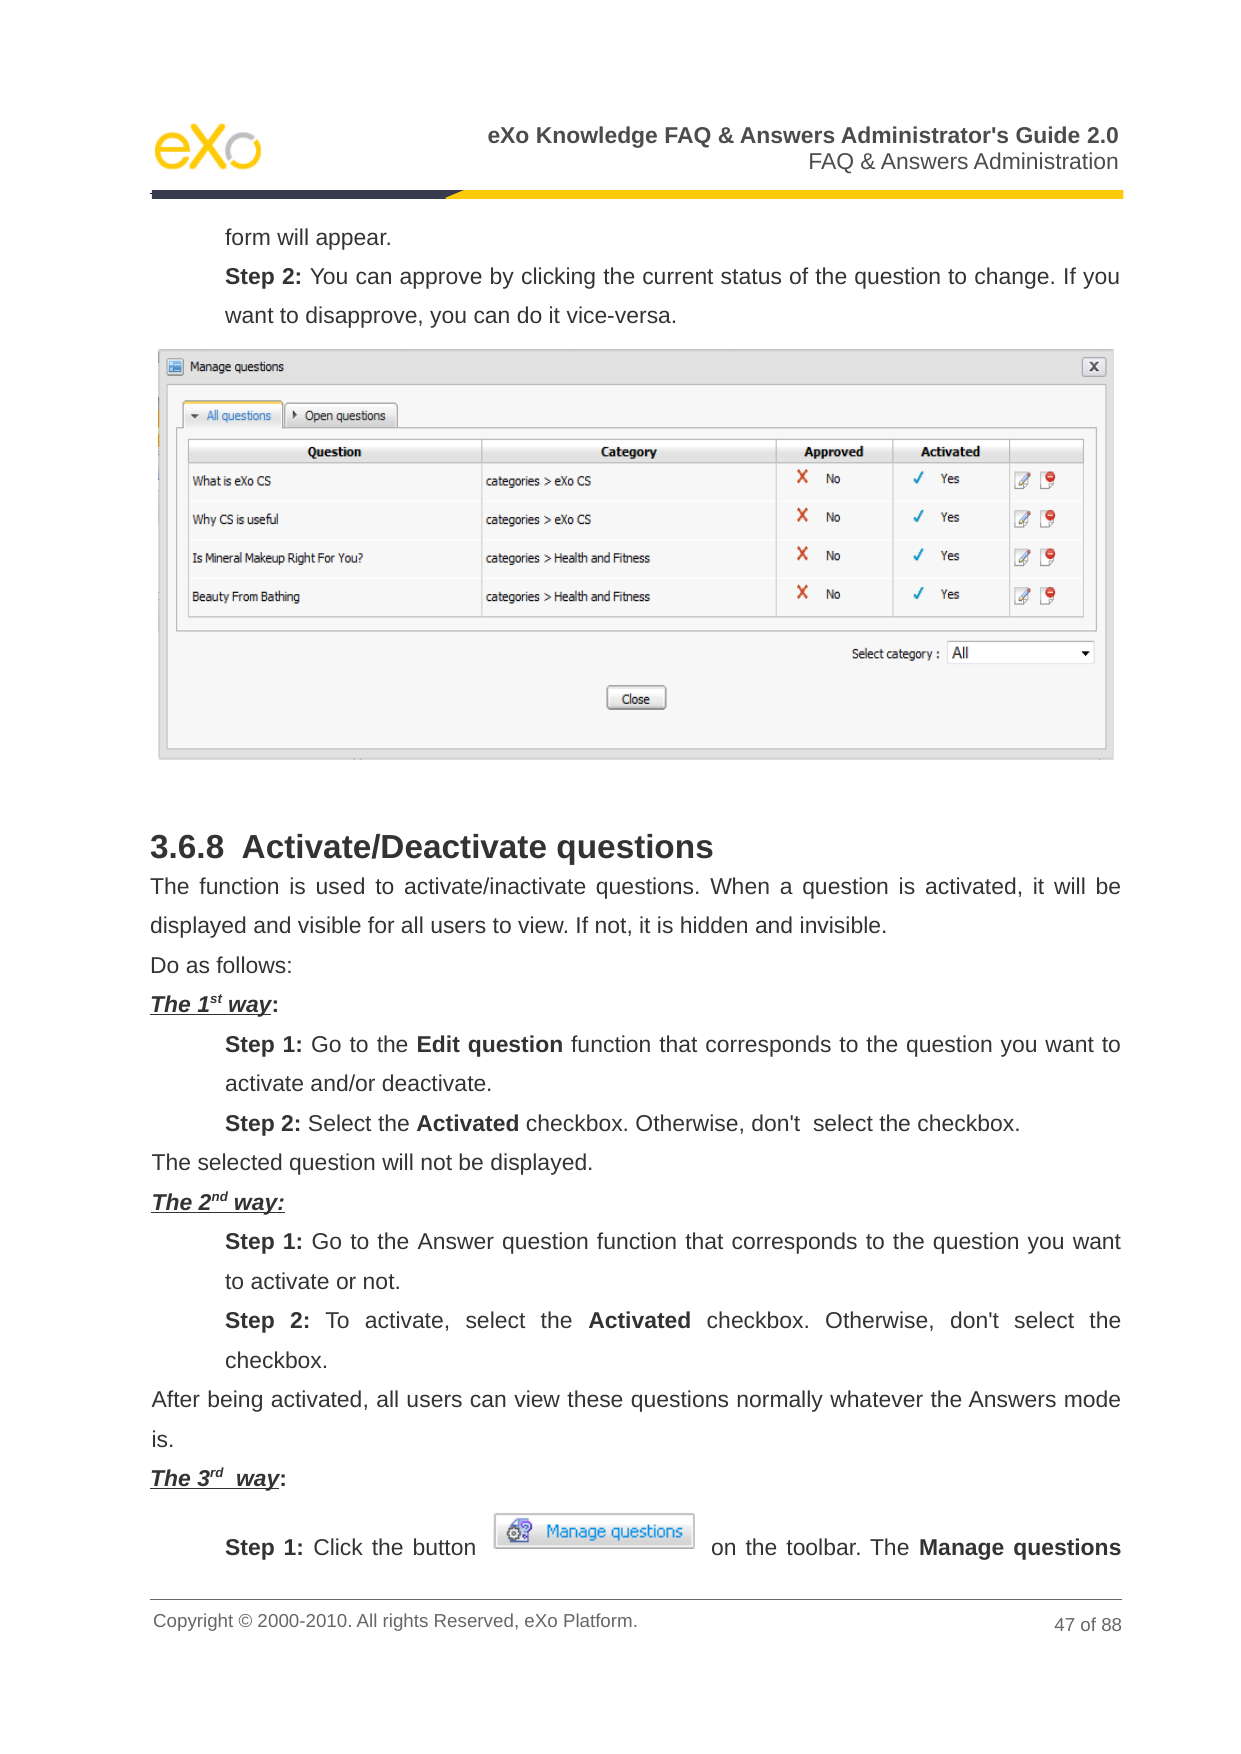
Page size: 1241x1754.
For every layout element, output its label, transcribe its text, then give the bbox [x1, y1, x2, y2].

picture [493, 1512, 695, 1549]
list Step 1: Click the button on the toolbar. The Manage questions [187, 1505, 1122, 1561]
subtitle Activate/Deactivate questions [150, 827, 1122, 866]
text The 3rd way: [150, 1465, 1122, 1492]
list Step 2: Select the Activated checkbox. Otherwise, don't select the checkbox. [187, 1110, 1122, 1136]
text Do as follows: [150, 952, 1122, 978]
list Step 1: Go to the Answer question function that corresponds to the question you want to activate or not. [187, 1228, 1122, 1294]
list Step 2: You can approve by clicking the current status of the question to change. If you want to disapprove, you can do it vice-versa. [187, 263, 1122, 329]
list The selected question will not be displayed. [114, 1149, 1122, 1176]
picture [155, 123, 262, 170]
picture [158, 349, 1114, 760]
list The 2nd way: [114, 1189, 1122, 1215]
list Step 1: Go to the Edit question function that corresponds to the question you want to activate and/or deactivate. [187, 1031, 1122, 1097]
text The 1st way: [150, 991, 1122, 1018]
list form will appear. [187, 223, 1122, 250]
text The function is used to activate/inactivate questions. When a question is activated, it will be displayed and visible for all users to view. If not, it is hidden and invisible. [150, 873, 1122, 939]
list Step 2: To activate, select the Activated checkbox. Otherwise, don't select the checkbox. [187, 1307, 1122, 1373]
list After being activated, all users can view these questions normally whatever the Answers mode is. [114, 1386, 1122, 1452]
picture [151, 190, 1124, 199]
